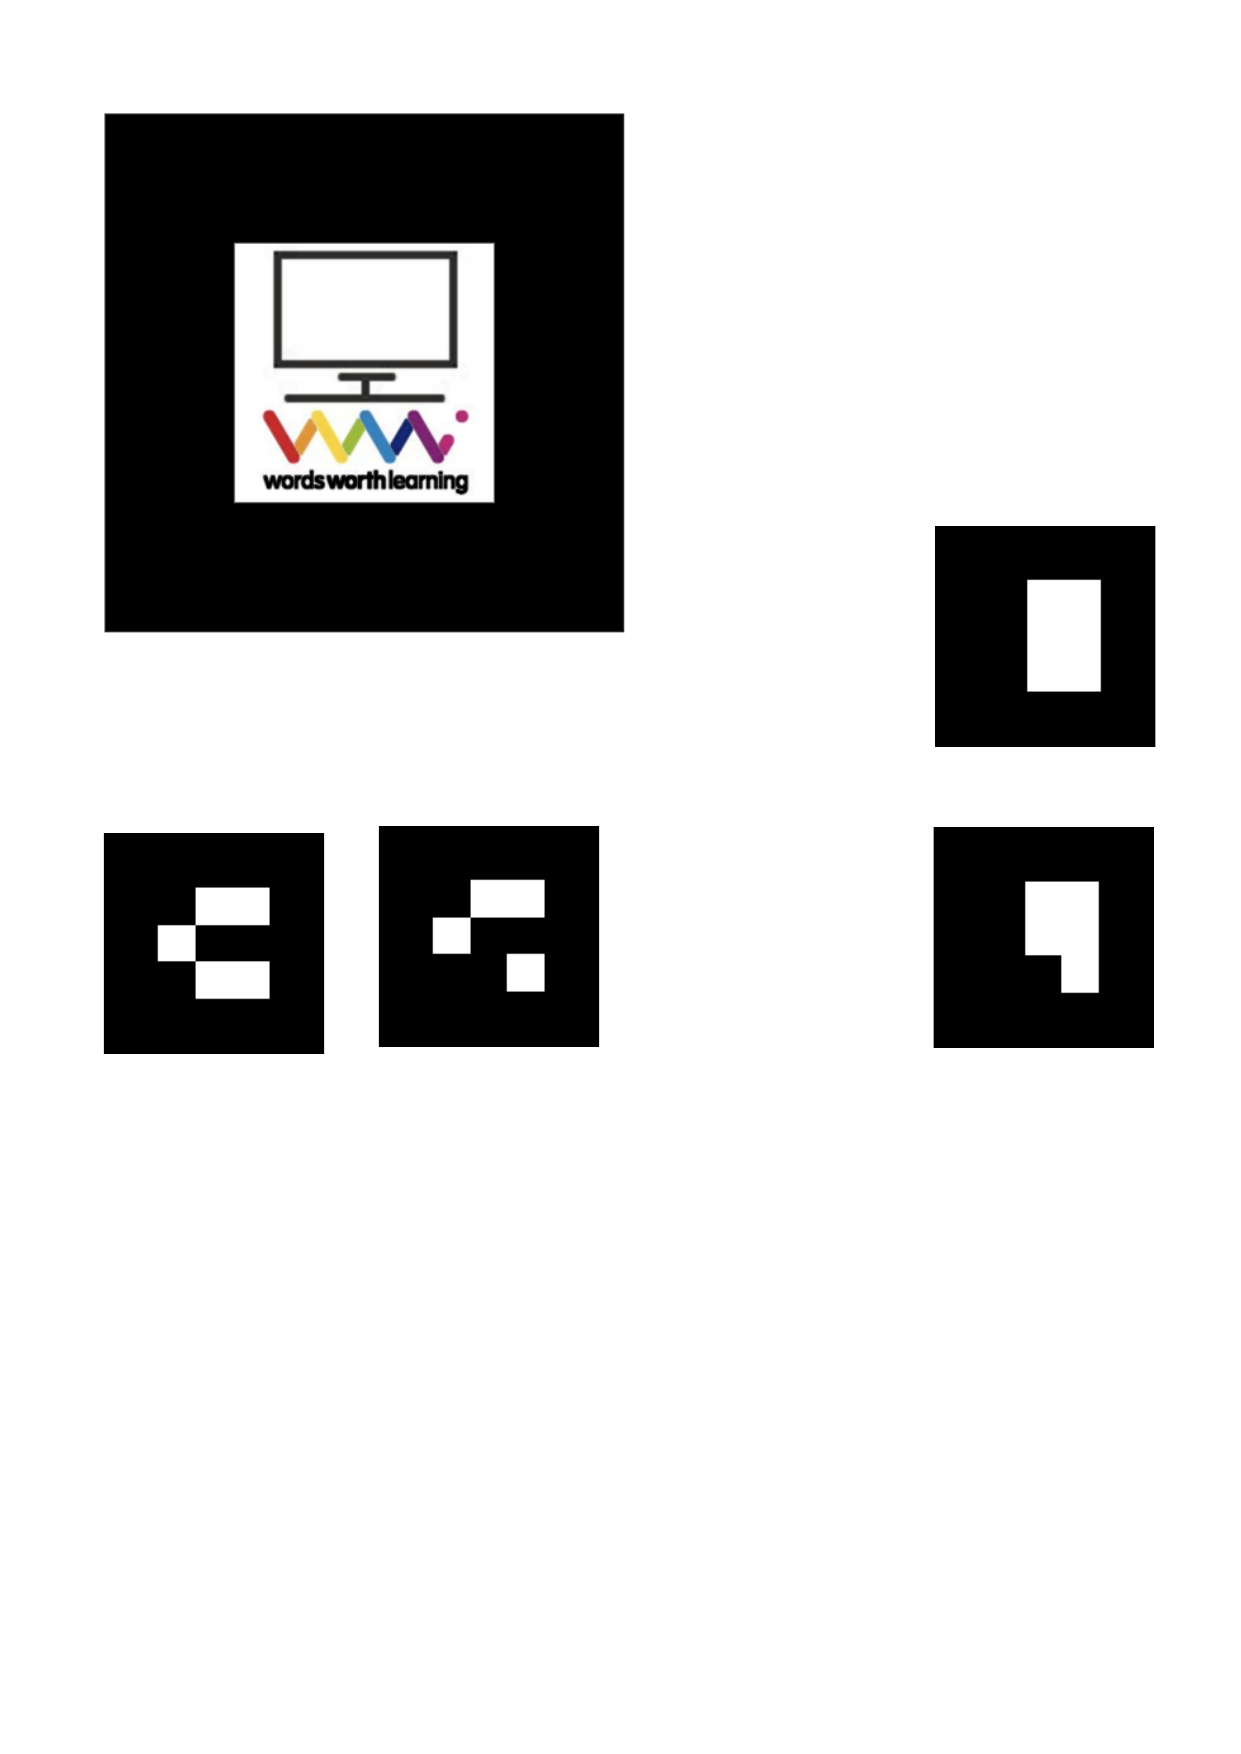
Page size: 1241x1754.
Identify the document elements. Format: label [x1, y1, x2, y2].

picture [40, 49, 689, 697]
picture [103, 833, 325, 1054]
picture [933, 827, 1154, 1048]
picture [935, 526, 1156, 747]
picture [378, 826, 600, 1047]
